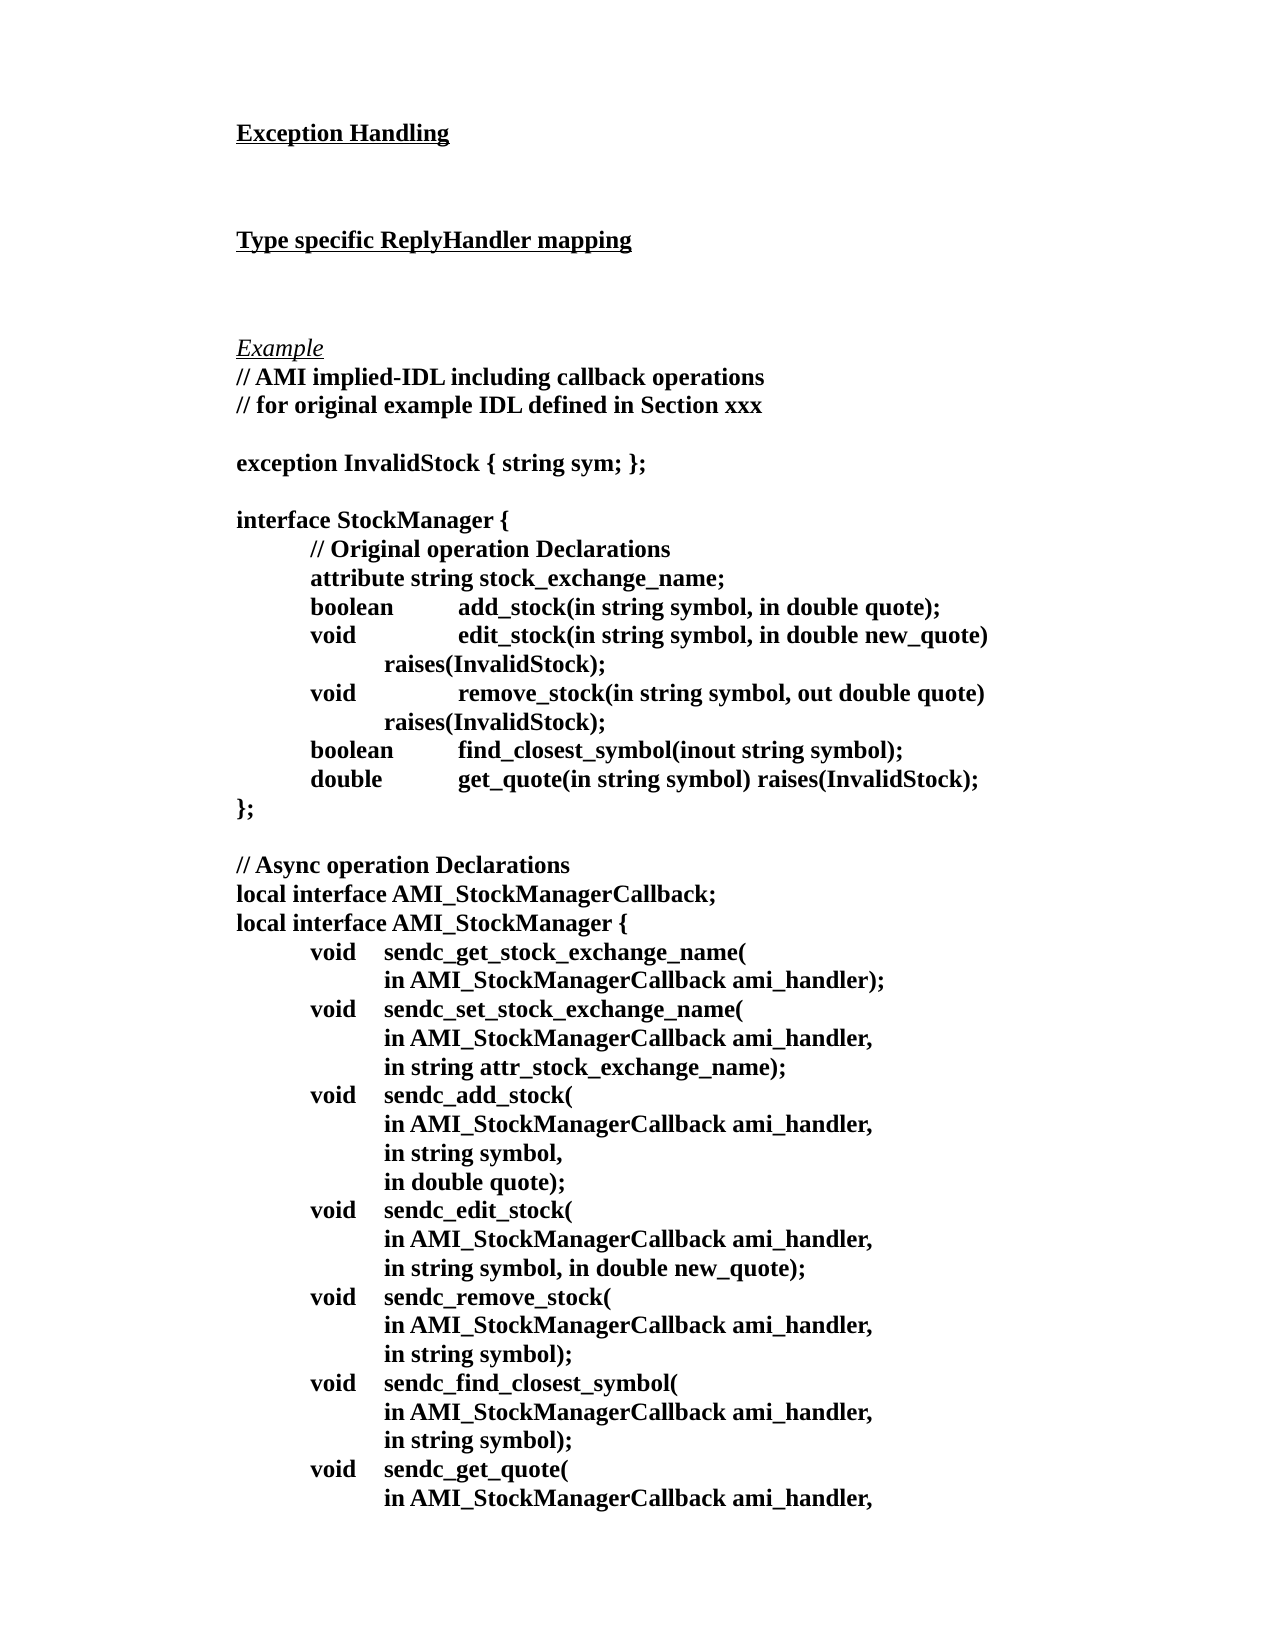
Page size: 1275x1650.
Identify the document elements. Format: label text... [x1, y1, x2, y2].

text in AMI_StockManagerCallback ami_handler, [236, 1224, 1157, 1253]
text void sendc_edit_stock( [236, 1196, 1157, 1224]
text local interface AMI_StockManagerCallback; [236, 879, 1157, 908]
text in AMI_StockManagerCallback ami_handler, [236, 1483, 1157, 1512]
text void sendc_add_stock( [236, 1081, 1157, 1109]
text double get_quote(in string symbol) raises(InvalidStock); [236, 764, 1157, 793]
text in string symbol, [236, 1138, 1157, 1167]
text in string symbol, in double new_quote); [236, 1253, 1157, 1282]
text void remove_stock(in string symbol, out double quote) [236, 678, 1157, 707]
text Type specific ReplyHandler mapping [236, 226, 1157, 254]
text in AMI_StockManagerCallback ami_handler, [236, 1023, 1157, 1052]
text in AMI_StockManagerCallback ami_handler, [236, 1397, 1157, 1426]
text void edit_stock(in string symbol, in double new_quote) [236, 621, 1157, 649]
text in AMI_StockManagerCallback ami_handler, [236, 1311, 1157, 1339]
text // for original example IDL defined in Section xxx [236, 391, 1157, 419]
text in AMI_StockManagerCallback ami_handler, [236, 1109, 1157, 1138]
text void sendc_remove_stock( [236, 1282, 1157, 1311]
text boolean find_closest_symbol(inout string symbol); [236, 736, 1157, 764]
text interface StockManager { [236, 506, 1157, 534]
text in AMI_StockManagerCallback ami_handler); [236, 966, 1157, 994]
text boolean add_stock(in string symbol, in double quote); [236, 592, 1157, 621]
text Example [236, 333, 1157, 362]
text }; [236, 793, 1157, 822]
text attribute string stock_exchange_name; [236, 563, 1157, 592]
text Exception Handling [236, 118, 1157, 147]
text raises(InvalidStock); [236, 649, 1157, 678]
text in double quote); [236, 1167, 1157, 1196]
text raises(InvalidStock); [236, 707, 1157, 736]
text void sendc_find_closest_symbol( [236, 1368, 1157, 1397]
text void sendc_set_stock_exchange_name( [236, 994, 1157, 1023]
text // AMI implied-IDL including callback operations [236, 362, 1157, 391]
text // Original operation Declarations [236, 534, 1157, 563]
text // Async operation Declarations [236, 851, 1157, 879]
text void sendc_get_stock_exchange_name( [236, 937, 1157, 966]
text void sendc_get_quote( [236, 1454, 1157, 1483]
text in string symbol); [236, 1426, 1157, 1454]
text exception InvalidStock { string sym; }; [236, 448, 1157, 477]
text local interface AMI_StockManager { [236, 908, 1157, 937]
text in string attr_stock_exchange_name); [236, 1052, 1157, 1081]
text in string symbol); [236, 1339, 1157, 1368]
